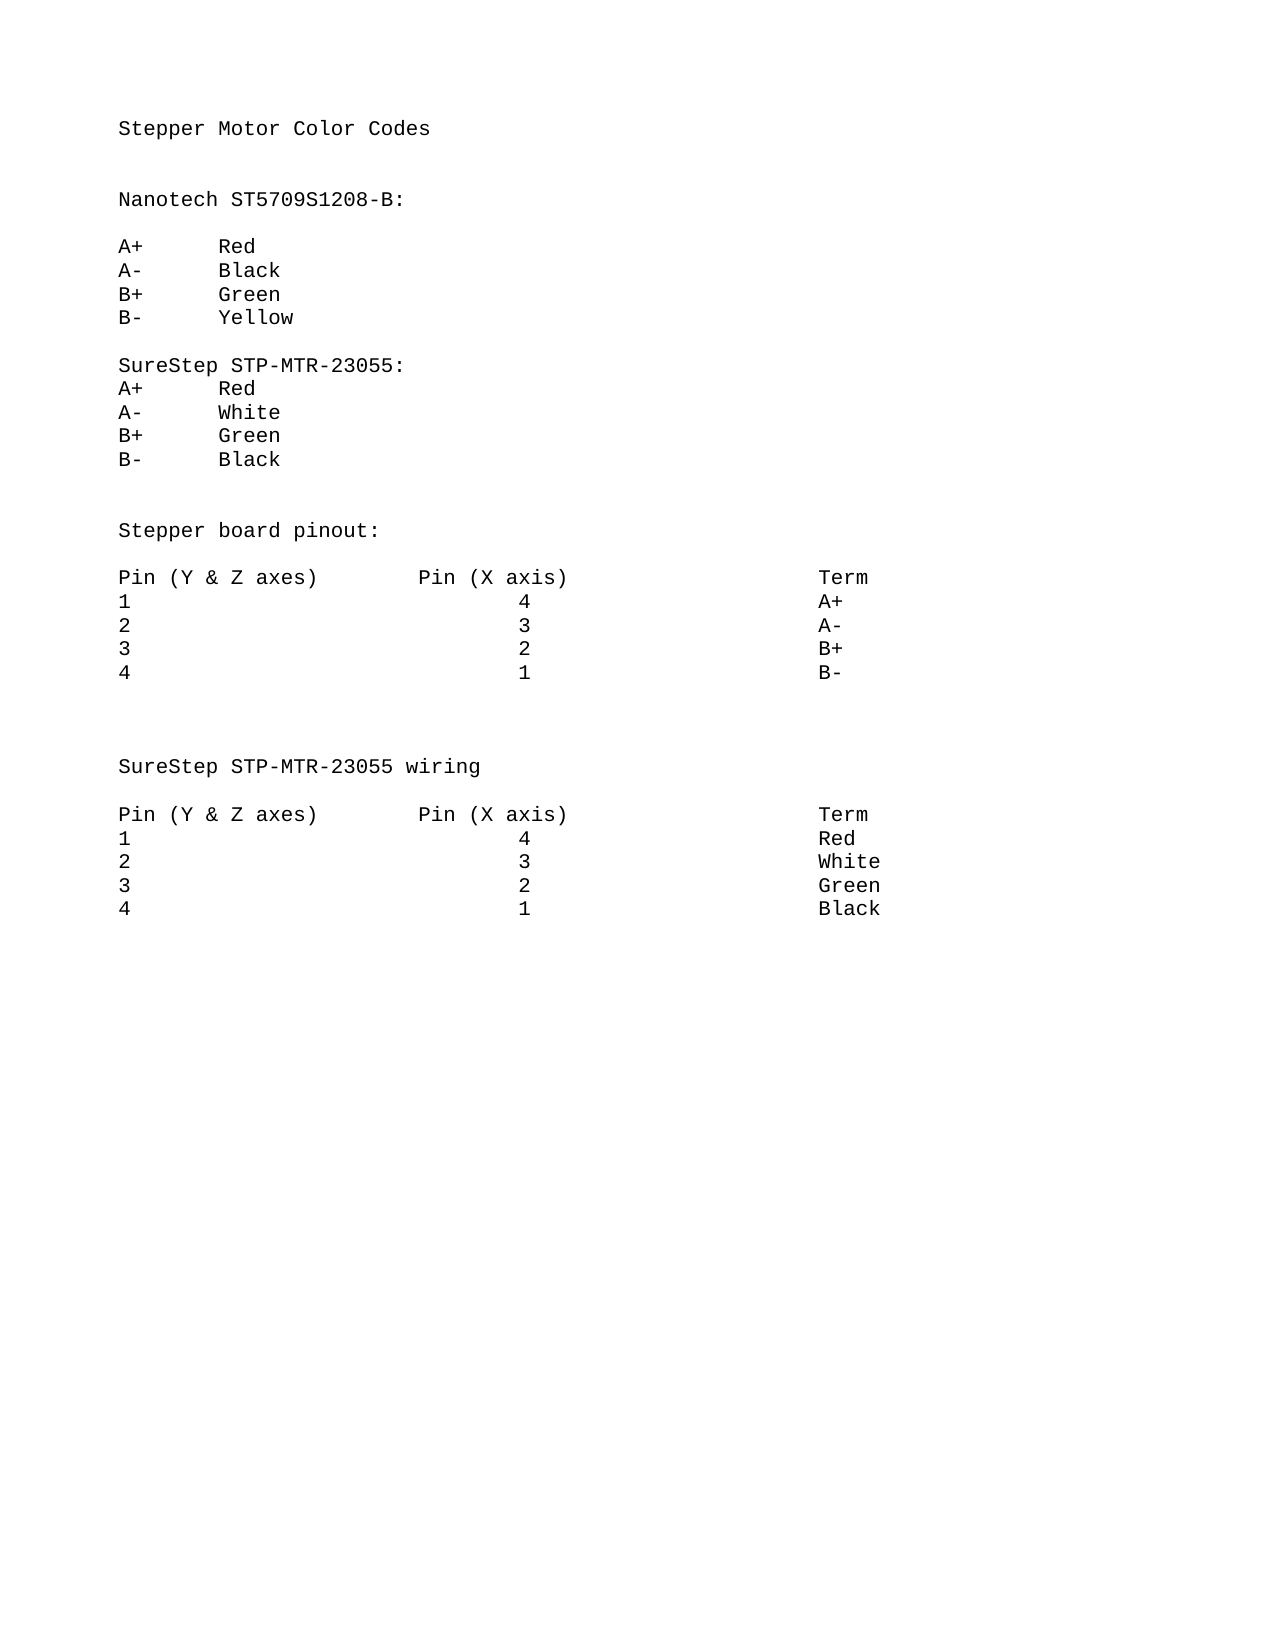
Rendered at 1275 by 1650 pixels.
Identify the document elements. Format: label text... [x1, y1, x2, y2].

text SureStep STP-MTR-23055: [118, 354, 1157, 378]
text B- Black [118, 449, 1157, 473]
text 1 4 A+ [118, 591, 1157, 615]
text B+ Green [118, 426, 1157, 449]
text A- Black [118, 260, 1157, 284]
text A+ Red [118, 378, 1157, 402]
text A+ Red [118, 236, 1157, 260]
text B+ Green [118, 284, 1157, 307]
text Nanotech ST5709S1208-B: [118, 189, 1157, 213]
text 4 1 B- [118, 662, 1157, 686]
text 3 2 Green [118, 875, 1157, 898]
text SureStep STP-MTR-23055 wiring [118, 757, 1157, 780]
text 3 2 B+ [118, 638, 1157, 662]
text A- White [118, 402, 1157, 426]
text Stepper Motor Color Codes [118, 118, 1157, 142]
text 4 1 Black [118, 898, 1157, 922]
text Stepper board pinout: [118, 520, 1157, 544]
text 2 3 White [118, 851, 1157, 875]
text 1 4 Red [118, 827, 1157, 851]
text Pin (Y & Z axes) Pin (X axis) Term [118, 804, 1157, 827]
text 2 3 A- [118, 615, 1157, 638]
text Pin (Y & Z axes) Pin (X axis) Term [118, 567, 1157, 591]
text B- Yellow [118, 307, 1157, 331]
